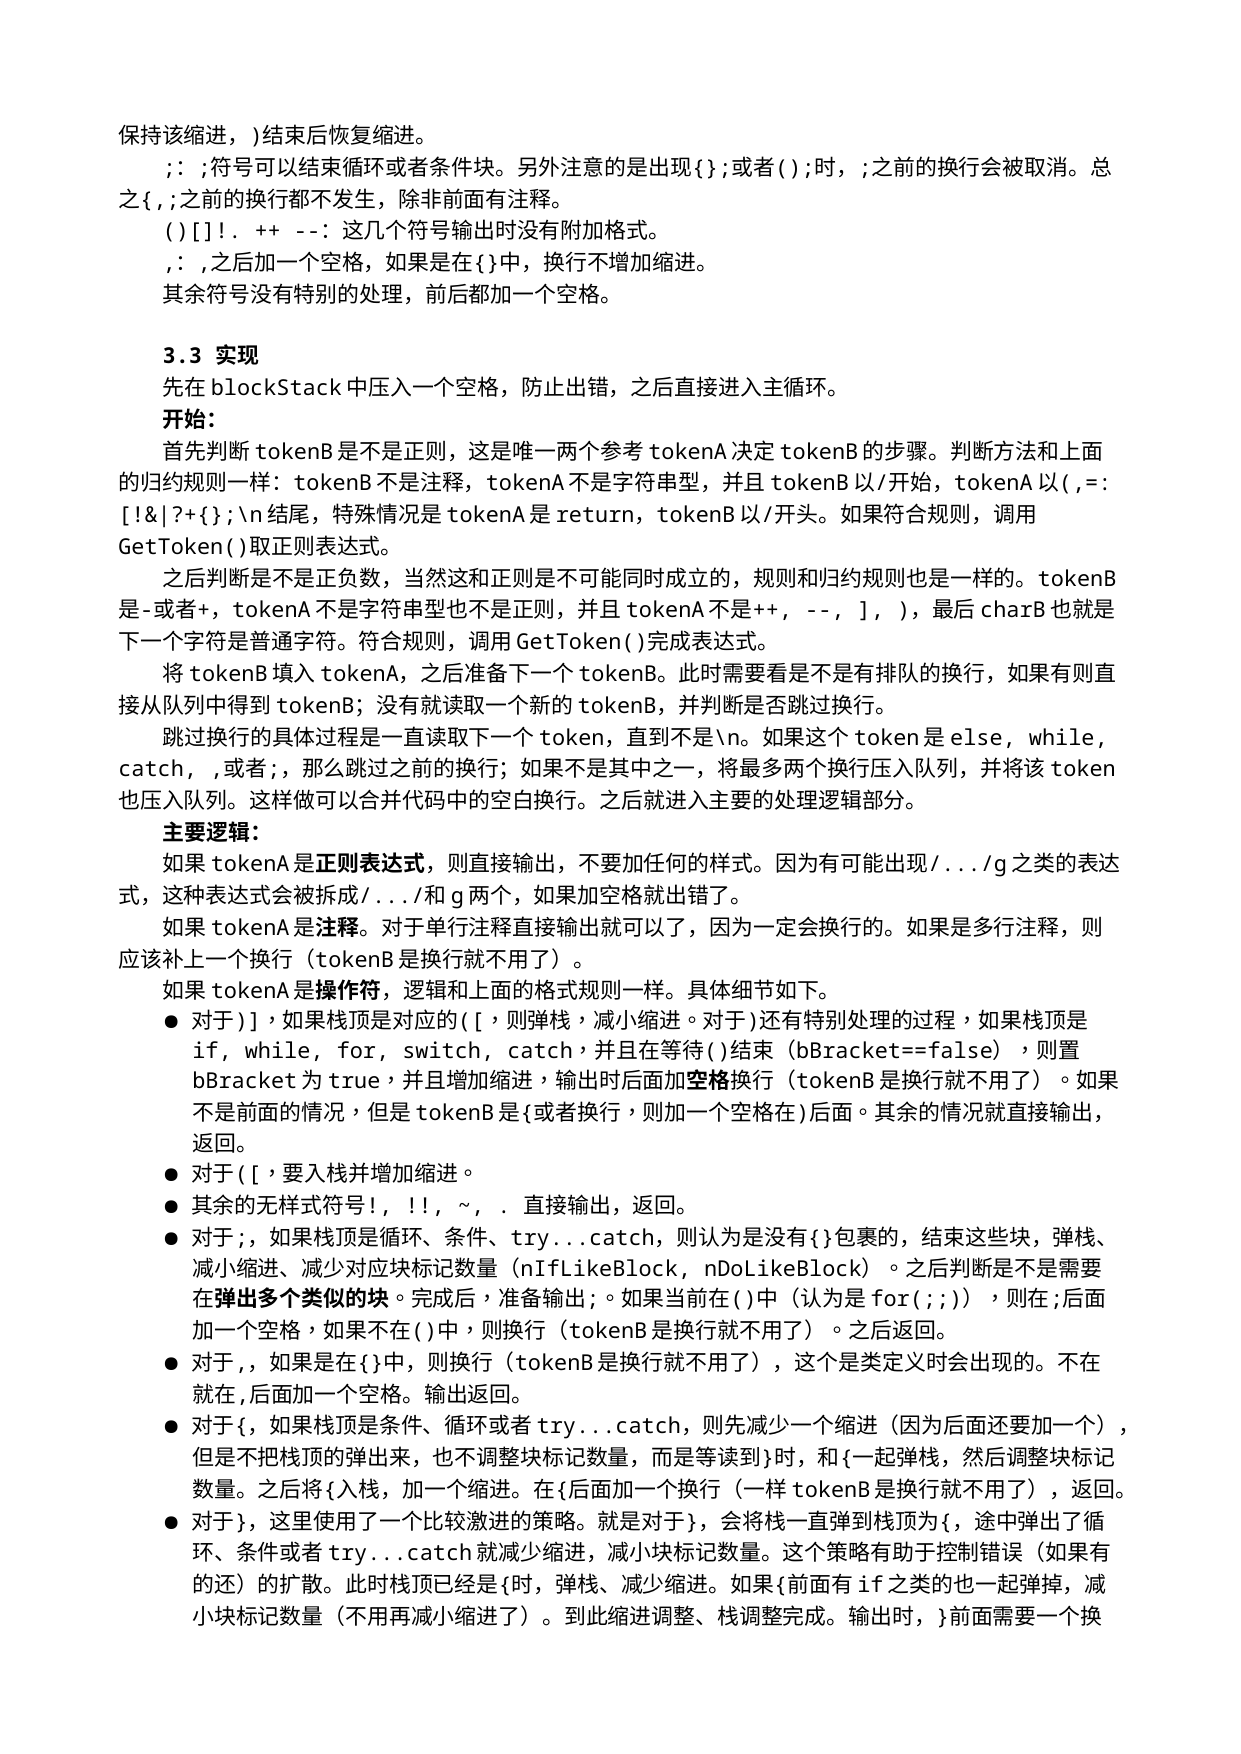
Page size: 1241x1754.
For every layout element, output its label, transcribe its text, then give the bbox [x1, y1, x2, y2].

list 对于;，如果栈顶是循环、条件、try...catch，则认为是没有{}包裹的，结束这些块，弹栈、减小缩进、减少对应块标记数量（nIfLikeBlock, nDoLikeBlock）。之后判断是不是需要在弹出多个类似的块。完成后，准备输出;。如果当前在()中（认为是for(;;)），则在;后面加一个空格，如果不在()中，则换行（tokenB是换行就不用了）。之后返回。 [162, 1220, 1122, 1345]
text 如果tokenA是操作符，逻辑和上面的格式规则一样。具体细节如下。 [118, 973, 1122, 1005]
list 对于([，要入栈并增加缩进。 [162, 1158, 1122, 1188]
text 主要逻辑： [118, 815, 1122, 846]
list 对于)]，如果栈顶是对应的([，则弹栈，减小缩进。对于)还有特别处理的过程，如果栈顶是if, while, for, switch, catch，并且在等待()结束（bBracket==false），则置bBracket为true，并且增加缩进，输出时后面加空格换行（tokenB是换行就不用了）。如果不是前面的情况，但是tokenB是{或者换行，则加一个空格在)后面。其余的情况就直接输出，返回。 [162, 1005, 1122, 1158]
list 对于,，如果是在{}中，则换行（tokenB是换行就不用了），这个是类定义时会出现的。不在就在,后面加一个空格。输出返回。 [162, 1345, 1122, 1408]
text 先在blockStack中压入一个空格，防止出错，之后直接进入主循环。 [118, 370, 1122, 402]
text 保持该缩进，)结束后恢复缩进。 [118, 118, 1122, 150]
list 其余的无样式符号!, !!, ~, . 直接输出，返回。 [162, 1188, 1122, 1220]
text 如果tokenA是正则表达式，则直接输出，不要加任何的样式。因为有可能出现/.../g之类的表达式，这种表达式会被拆成/.../和g两个，如果加空格就出错了。 [118, 846, 1122, 910]
text 跳过换行的具体过程是一直读取下一个token，直到不是\n。如果这个token是else, while, catch, ,或者;，那么跳过之前的换行；如果不是其中之一，将最多两个换行压入队列，并将该token也压入队列。这样做可以合并代码中的空白换行。之后就进入主要的处理逻辑部分。 [118, 719, 1122, 815]
list 对于}，这里使用了一个比较激进的策略。就是对于}，会将栈一直弹到栈顶为{，途中弹出了循环、条件或者try...catch就减少缩进，减小块标记数量。这个策略有助于控制错误（如果有的还）的扩散。此时栈顶已经是{时，弹栈、减少缩进。如果{前面有if之类的也一起弹掉，减小块标记数量（不用再减小缩进了）。到此缩进调整、栈调整完成。输出时，}前面需要一个换行（如果有正在等待的换行就不用了）。tokenB如果不是,;) else, while, catch，则换行（tokenB是换行就不用了），如果是 else, while, catch加一个空格，,;)则直接输出}。之后在处理是否弹出多个块。完成后返回。 [162, 1504, 1122, 1631]
text 首先判断tokenB是不是正则，这是唯一两个参考tokenA决定tokenB的步骤。判断方法和上面的归约规则一样：tokenB不是注释，tokenA不是字符串型，并且tokenB以/开始，tokenA以(,=:[!&|?+{};\n结尾，特殊情况是tokenA是return，tokenB以/开头。如果符合规则，调用GetToken()取正则表达式。 [118, 434, 1122, 561]
text 开始： [118, 402, 1122, 434]
text 之后判断是不是正负数，当然这和正则是不可能同时成立的，规则和归约规则也是一样的。tokenB是-或者+，tokenA不是字符串型也不是正则，并且tokenA不是++, --, ], )，最后charB也就是下一个字符是普通字符。符合规则，调用GetToken()完成表达式。 [118, 561, 1122, 656]
text 将tokenB填入tokenA，之后准备下一个tokenB。此时需要看是不是有排队的换行，如果有则直接从队列中得到tokenB；没有就读取一个新的tokenB，并判断是否跳过换行。 [118, 656, 1122, 719]
text 其余符号没有特别的处理，前后都加一个空格。 [118, 277, 1122, 309]
text ;：;符号可以结束循环或者条件块。另外注意的是出现{};或者();时，;之前的换行会被取消。总之{,;之前的换行都不发生，除非前面有注释。 [118, 150, 1122, 213]
text 如果tokenA是注释。对于单行注释直接输出就可以了，因为一定会换行的。如果是多行注释，则应该补上一个换行（tokenB是换行就不用了）。 [118, 910, 1122, 973]
text ()[]!. ++ --：这几个符号输出时没有附加格式。 [118, 213, 1122, 245]
text 3.3 实现 [118, 338, 1122, 370]
list 对于{，如果栈顶是条件、循环或者try...catch，则先减少一个缩进（因为后面还要加一个），但是不把栈顶的弹出来，也不调整块标记数量，而是等读到}时，和{一起弹栈，然后调整块标记数量。之后将{入栈，加一个缩进。在{后面加一个换行（一样tokenB是换行就不用了），返回。 [162, 1408, 1122, 1504]
text ,：,之后加一个空格，如果是在{}中，换行不增加缩进。 [118, 245, 1122, 277]
